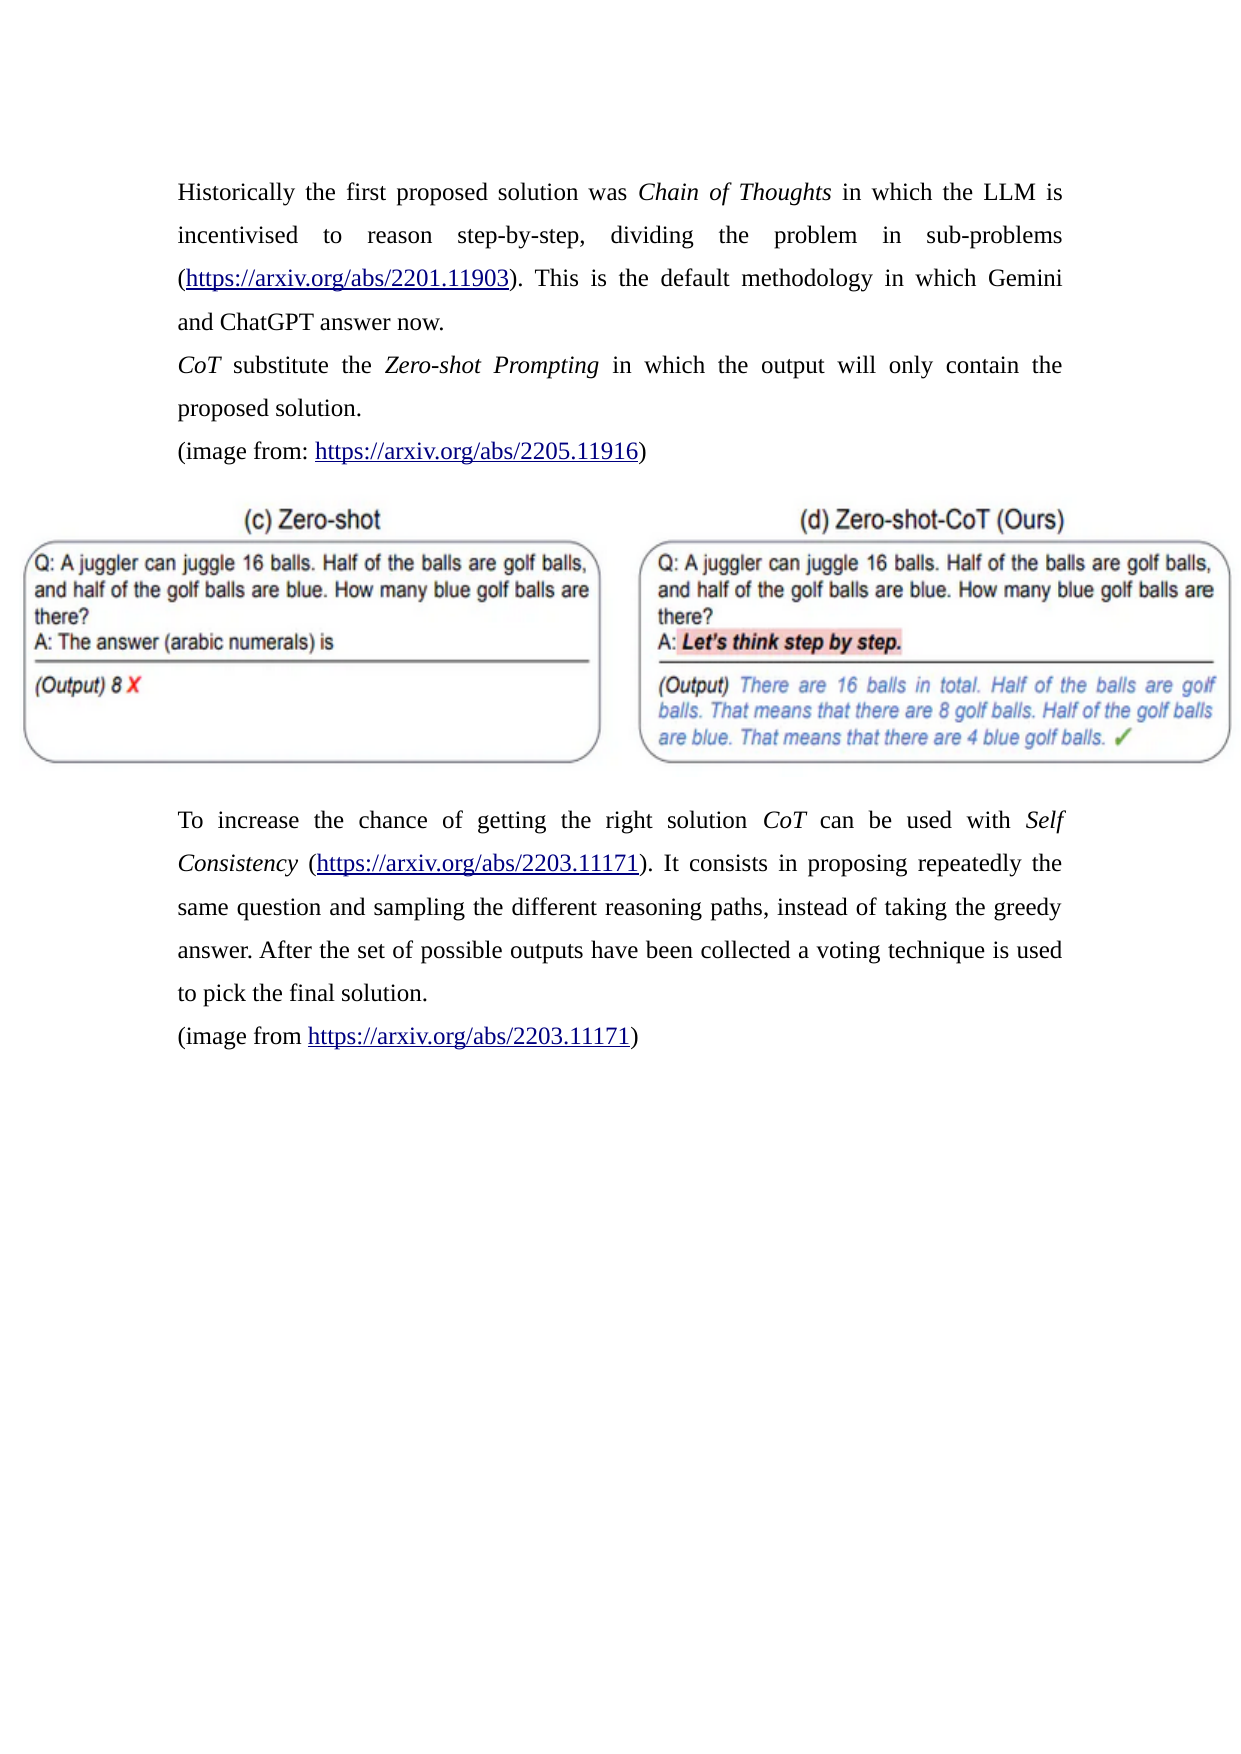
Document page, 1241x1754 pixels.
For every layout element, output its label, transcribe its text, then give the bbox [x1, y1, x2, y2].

text To increase the chance of getting the right solution CoT can be used with Self Consistency (https://arxiv.org/abs/2203.11171). It consists in proposing repeatedly the same question and sampling the different reasoning paths, instead of taking the greedy answer. After the set of possible outputs have been collected a voting technique is used to pick the final solution. [177, 777, 1063, 1007]
text [177, 479, 1063, 494]
text (image from: https://arxiv.org/abs/2205.11916) [177, 436, 1063, 465]
text CoT substitute the Zero-shot Prompting in which the output will only contain the proposed solution. [177, 350, 1063, 422]
text Historically the first proposed solution was Chain of Thoughts in which the LLM is incentivised to reason step-by-step, dividing the problem in sub-problems (https://arxiv.org/abs/2201.11903). This is the default methodology in which Gemini and ChatGPT answer now. [177, 177, 1063, 335]
picture [19, 494, 1241, 777]
text (image from https://arxiv.org/abs/2203.11171) [177, 1021, 1063, 1050]
